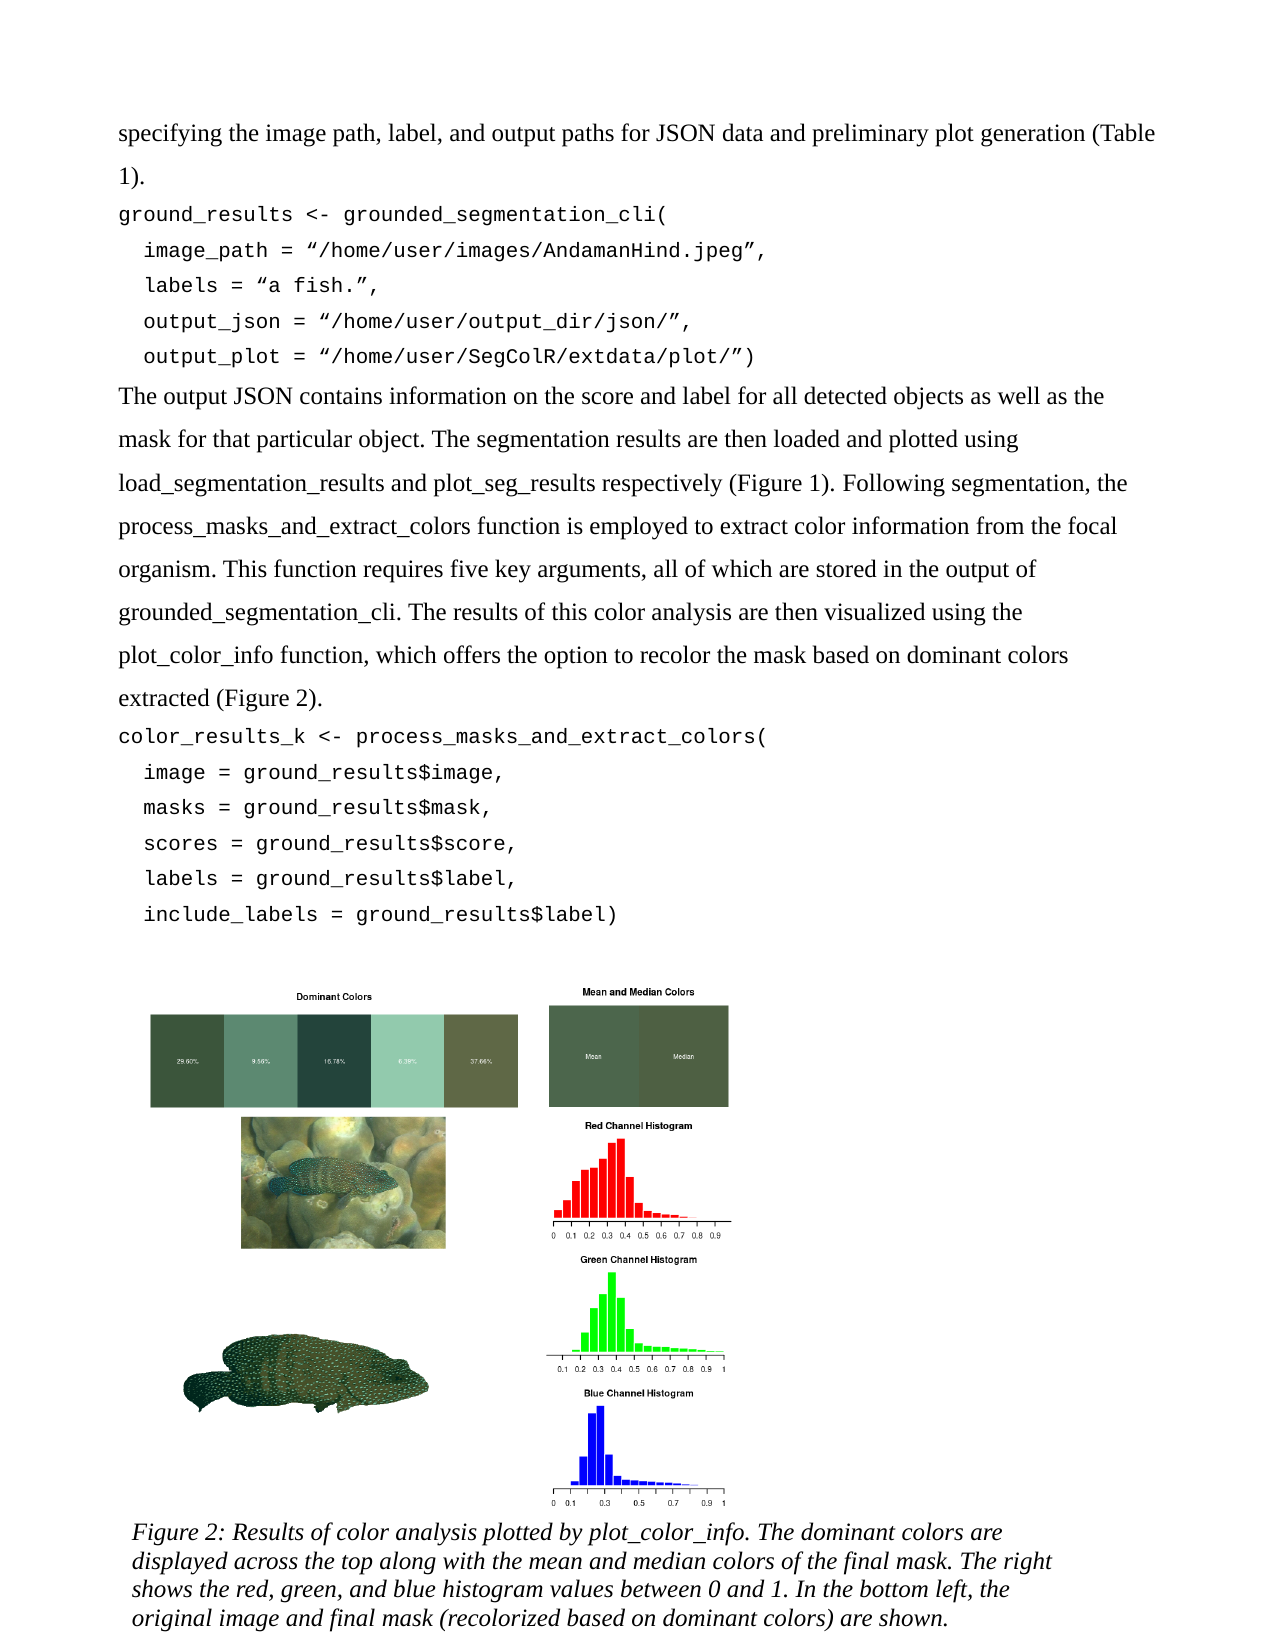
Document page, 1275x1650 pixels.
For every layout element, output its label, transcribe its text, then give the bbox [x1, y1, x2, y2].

text color_results_k <- process_masks_and_extract_colors( [118, 726, 1157, 750]
text image = ground_results$image, [118, 762, 1157, 786]
text include_labels = ground_results$label) [118, 903, 1157, 927]
text Figure 2: Results of color analysis plotted by plot_color_info. The dominant colors are displayed across the top along with the mean and median colors of the final mask. The right shows the red, green, and blue histogram values between 0 and 1. In the bottom left, the original image and final mask (recolorized based on dominant colors) are shown. [132, 977, 1081, 1632]
text output_json = “/home/user/output_dir/json/”, [118, 311, 1157, 334]
text specifying the image path, label, and output paths for JSON data and preliminary plot generation (Table 1). [118, 118, 1157, 190]
text ground_results <- grounded_segmentation_cli( [118, 204, 1157, 228]
text masks = ground_results$mask, [118, 797, 1157, 821]
text image_path = “/home/user/images/AndamanHind.jpeg”, [118, 240, 1157, 263]
text output_plot = “/home/user/SegColR/extdata/plot/”) [118, 346, 1157, 370]
text The output JSON contains information on the score and label for all detected objects as well as the mask for that particular object. The segmentation results are then loaded and plotted using load_segmentation_results and plot_seg_results respectively (Figure 1). Following segmentation, the process_masks_and_extract_colors function is employed to extract color information from the focal organism. This function requires five key arguments, all of which are stored in the output of grounded_segmentation_cli. The results of this color analysis are then visualized using the plot_color_info function, which offers the option to recolor the mask based on dominant colors extracted (Figure 2). [118, 381, 1157, 712]
text labels = ground_results$label, [118, 868, 1157, 892]
picture [131, 982, 740, 1517]
text labels = “a fish.”, [118, 275, 1157, 299]
text scores = ground_results$score, [118, 833, 1157, 856]
